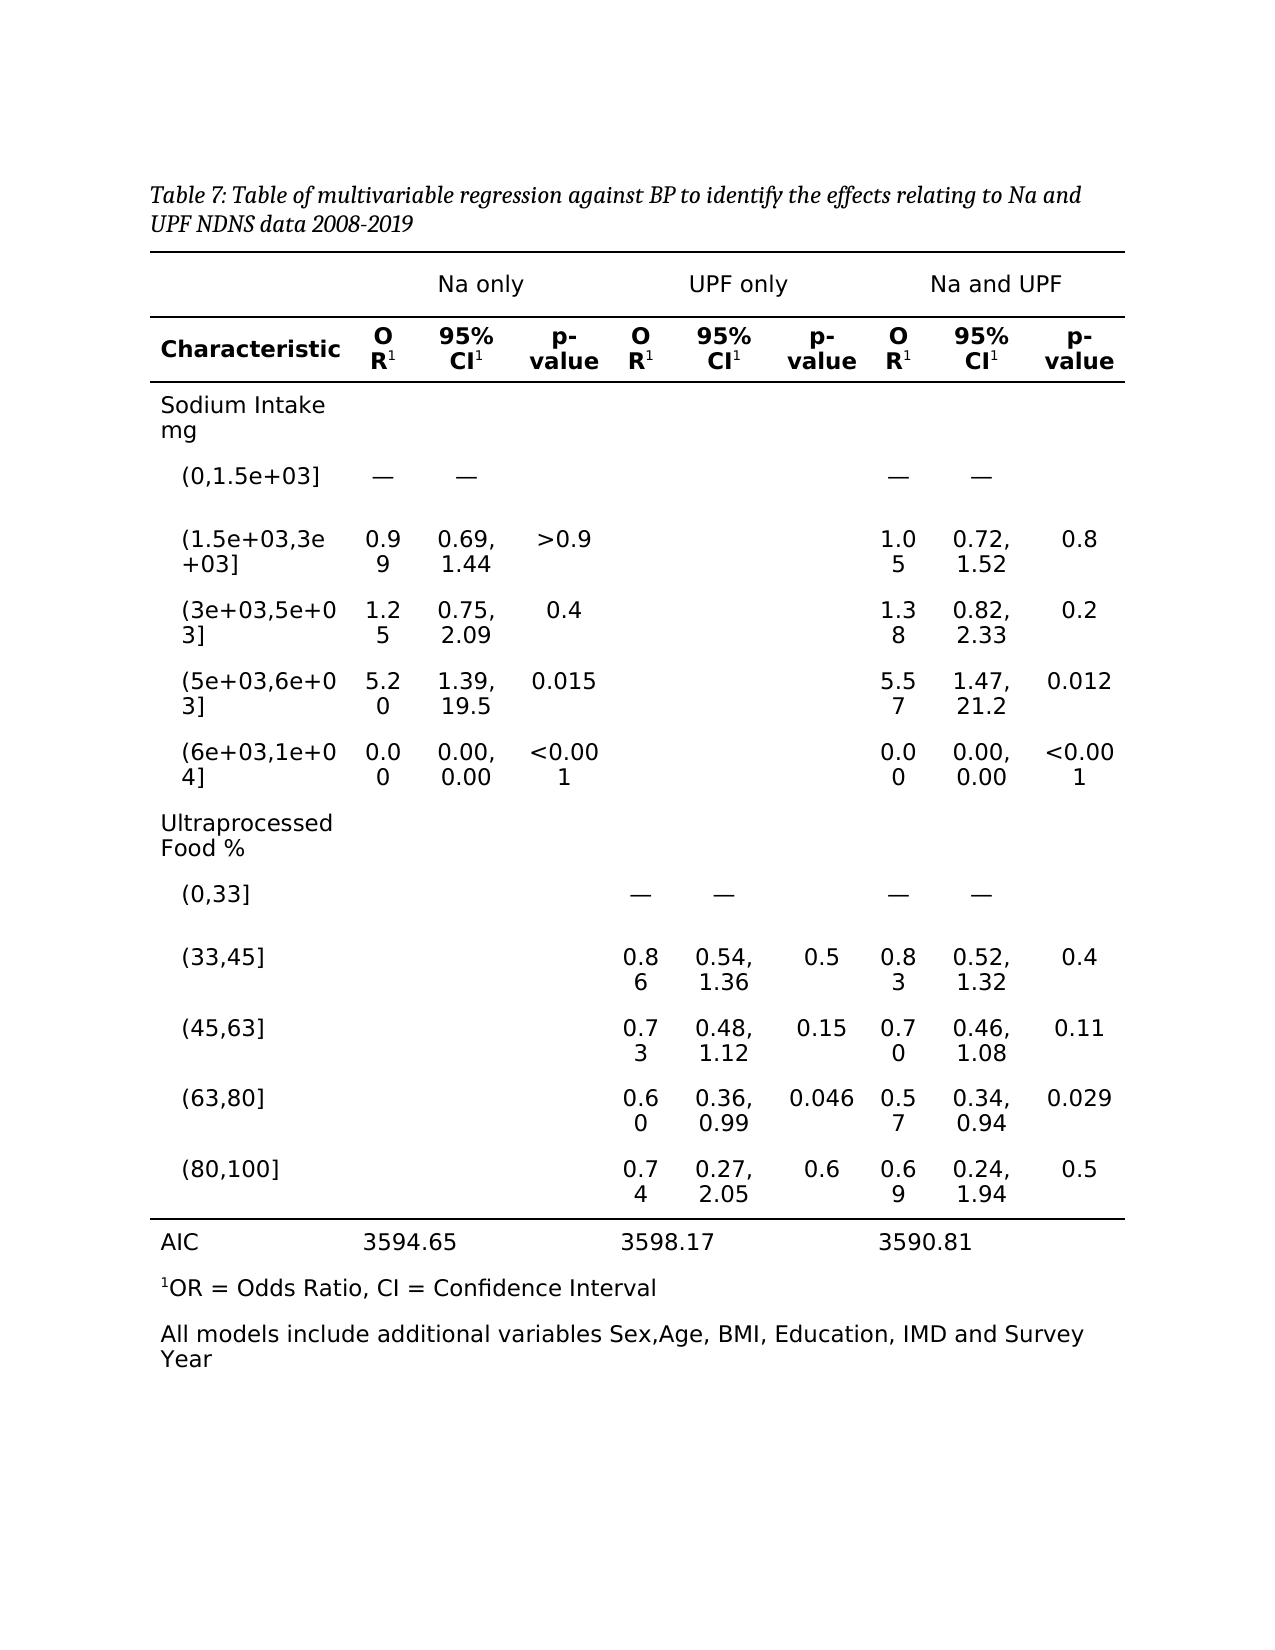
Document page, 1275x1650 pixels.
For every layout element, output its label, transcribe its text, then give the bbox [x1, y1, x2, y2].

table_cell <0.001 [1034, 730, 1125, 801]
table_cell Characteristic [150, 318, 352, 381]
table_cell 0.6 [776, 1147, 867, 1218]
table_cell — [929, 454, 1034, 517]
table_cell 0.69, 1.44 [414, 518, 518, 588]
table_cell (3e+03,5e+03] [150, 588, 352, 659]
table_cell 0.00, 0.00 [414, 730, 518, 801]
table_cell 95% CI1 [929, 318, 1034, 381]
table_cell [414, 872, 518, 935]
table_cell (33,45] [150, 935, 352, 1006]
table_cell [352, 1006, 414, 1076]
table_cell [610, 454, 671, 517]
table_cell [671, 801, 776, 872]
table_cell 0.48, 1.12 [671, 1006, 776, 1076]
table_cell 1.38 [868, 588, 929, 659]
table_cell p-value [1034, 318, 1125, 381]
table_cell 1.25 [352, 588, 414, 659]
table_cell 1OR = Odds Ratio, CI = Confidence Interval [150, 1266, 1125, 1312]
table_cell p-value [519, 318, 610, 381]
table_cell [776, 518, 867, 588]
table_cell (6e+03,1e+04] [150, 730, 352, 801]
table_cell 0.15 [776, 1006, 867, 1076]
table_cell [671, 588, 776, 659]
table_cell [519, 1076, 610, 1147]
table_cell [610, 730, 671, 801]
table_cell [519, 801, 610, 872]
table_cell [414, 1006, 518, 1076]
table_cell 0.00, 0.00 [929, 730, 1034, 801]
table_cell 0.86 [610, 935, 671, 1006]
table_cell 95% CI1 [671, 318, 776, 381]
table_cell 0.8 [1034, 518, 1125, 588]
table_cell [610, 588, 671, 659]
table_cell 3594.65 [352, 1220, 610, 1266]
table_cell (1.5e+03,3e+03] [150, 518, 352, 588]
table_cell 0.015 [519, 659, 610, 730]
table_cell — [414, 454, 518, 517]
text Table 7: Table of multivariable regression against BP to identify the effects relating to Na and UPF NDNS data 2008-2019 [150, 181, 1125, 239]
table_cell [414, 935, 518, 1006]
table_cell [519, 1147, 610, 1218]
table_cell [414, 1076, 518, 1147]
table_cell [352, 383, 414, 454]
table_cell [776, 872, 867, 935]
table_cell [352, 872, 414, 935]
table_cell (5e+03,6e+03] [150, 659, 352, 730]
table_cell 0.99 [352, 518, 414, 588]
table_cell [610, 801, 671, 872]
table_cell 0.82, 2.33 [929, 588, 1034, 659]
table_cell 1.39, 19.5 [414, 659, 518, 730]
table_cell (63,80] [150, 1076, 352, 1147]
table_cell 0.012 [1034, 659, 1125, 730]
table_cell 1.05 [868, 518, 929, 588]
table_cell 0.27, 2.05 [671, 1147, 776, 1218]
table_cell [352, 1076, 414, 1147]
table_cell 0.4 [519, 588, 610, 659]
table_cell 0.54, 1.36 [671, 935, 776, 1006]
table_cell 3590.81 [868, 1220, 1125, 1266]
table_cell [776, 588, 867, 659]
table_cell <0.001 [519, 730, 610, 801]
table_cell 0.75, 2.09 [414, 588, 518, 659]
table_cell — [352, 454, 414, 517]
table_cell — [868, 454, 929, 517]
table_cell Ultraprocessed Food % [150, 801, 352, 872]
table_cell OR1 [868, 318, 929, 381]
table_cell — [610, 872, 671, 935]
table_cell [519, 872, 610, 935]
table_cell [519, 383, 610, 454]
table_cell [929, 383, 1034, 454]
table_cell [776, 383, 867, 454]
table_cell [610, 518, 671, 588]
table_cell 0.00 [868, 730, 929, 801]
table_cell [414, 801, 518, 872]
table_cell AIC [150, 1220, 352, 1266]
table_cell All models include additional variables Sex,Age, BMI, Education, IMD and Survey Year [150, 1312, 1125, 1383]
table_cell OR1 [610, 318, 671, 381]
table_cell [1034, 872, 1125, 935]
table_cell [868, 801, 929, 872]
table_cell 0.70 [868, 1006, 929, 1076]
table_cell — [868, 872, 929, 935]
table_cell >0.9 [519, 518, 610, 588]
table_cell 0.52, 1.32 [929, 935, 1034, 1006]
table_cell 0.11 [1034, 1006, 1125, 1076]
table_cell — [929, 872, 1034, 935]
table_cell [671, 518, 776, 588]
table_cell [776, 730, 867, 801]
table_cell [610, 659, 671, 730]
table_cell (80,100] [150, 1147, 352, 1218]
table_cell [414, 1147, 518, 1218]
table_cell [1034, 383, 1125, 454]
table_cell [671, 659, 776, 730]
table_cell (0,33] [150, 872, 352, 935]
table_cell 0.34, 0.94 [929, 1076, 1034, 1147]
table_cell 0.24, 1.94 [929, 1147, 1034, 1218]
table_cell [1034, 801, 1125, 872]
table_cell 0.2 [1034, 588, 1125, 659]
table_cell 0.73 [610, 1006, 671, 1076]
table_header Na only [352, 253, 610, 316]
table_cell Sodium Intake mg [150, 383, 352, 454]
table_cell [352, 1147, 414, 1218]
table_cell 5.20 [352, 659, 414, 730]
table_cell p-value [776, 318, 867, 381]
table_cell 0.5 [1034, 1147, 1125, 1218]
table_header [150, 253, 352, 316]
table_cell [868, 383, 929, 454]
table_cell 0.36, 0.99 [671, 1076, 776, 1147]
table_cell [776, 801, 867, 872]
table_header Na and UPF [868, 253, 1125, 316]
table_cell [414, 383, 518, 454]
table_cell [776, 659, 867, 730]
table_cell 0.00 [352, 730, 414, 801]
table_cell [671, 383, 776, 454]
table_cell [671, 730, 776, 801]
table_cell 0.046 [776, 1076, 867, 1147]
table_cell 0.72, 1.52 [929, 518, 1034, 588]
table_cell 0.46, 1.08 [929, 1006, 1034, 1076]
table_cell (0,1.5e+03] [150, 454, 352, 517]
table_cell [1034, 454, 1125, 517]
table_cell — [671, 872, 776, 935]
table_cell [776, 454, 867, 517]
table_cell 0.57 [868, 1076, 929, 1147]
table_cell [352, 801, 414, 872]
table_cell [519, 935, 610, 1006]
table_cell 95% CI1 [414, 318, 518, 381]
table_cell 1.47, 21.2 [929, 659, 1034, 730]
table_cell 0.69 [868, 1147, 929, 1218]
table_cell [519, 454, 610, 517]
table_cell 0.4 [1034, 935, 1125, 1006]
table_cell (45,63] [150, 1006, 352, 1076]
table_cell 3598.17 [610, 1220, 867, 1266]
table_cell 0.5 [776, 935, 867, 1006]
table_cell 0.60 [610, 1076, 671, 1147]
table_header UPF only [610, 253, 867, 316]
table_cell OR1 [352, 318, 414, 381]
table_cell [671, 454, 776, 517]
table_cell [352, 935, 414, 1006]
table_cell [610, 383, 671, 454]
table_cell 0.74 [610, 1147, 671, 1218]
table_cell [519, 1006, 610, 1076]
table_cell 0.029 [1034, 1076, 1125, 1147]
table_cell 0.83 [868, 935, 929, 1006]
table_cell 5.57 [868, 659, 929, 730]
table_cell [929, 801, 1034, 872]
